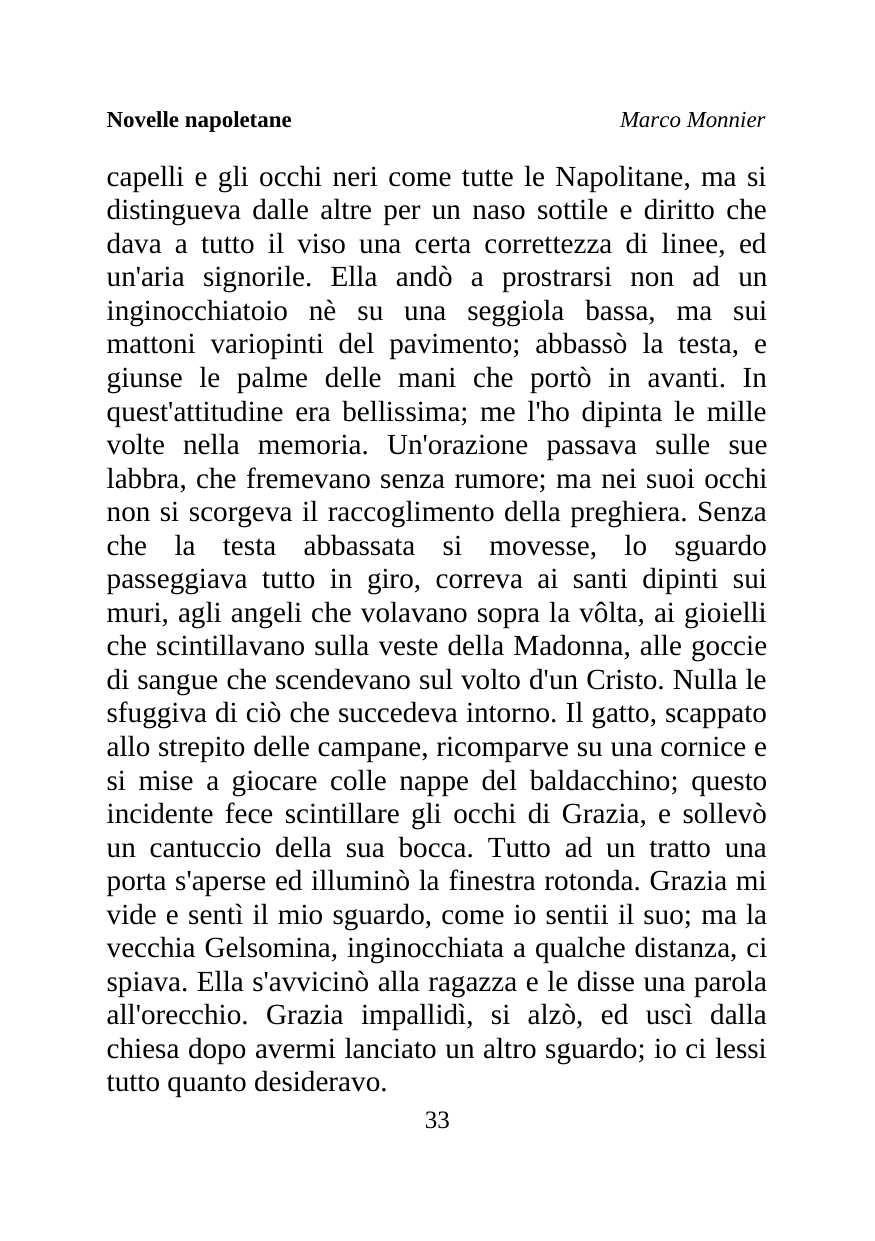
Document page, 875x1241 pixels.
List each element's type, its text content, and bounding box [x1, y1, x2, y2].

text capelli e gli occhi neri come tutte le Napolitane, ma si distingueva dalle altre per un naso sottile e diritto che dava a tutto il viso una certa correttezza di linee, ed un'aria signorile. Ella andò a prostrarsi non ad un inginocchiatoio nè su una seggiola bassa, ma sui mattoni variopinti del pavimento; abbassò la testa, e giunse le palme delle mani che portò in avanti. In quest'attitudine era bellissima; me l'ho dipinta le mille volte nella memoria. Un'orazione passava sulle sue labbra, che fremevano senza rumore; ma nei suoi occhi non si scorgeva il raccoglimento della preghiera. Senza che la testa abbassata si movesse, lo sguardo passeggiava tutto in giro, correva ai santi dipinti sui muri, agli angeli che volavano sopra la vôlta, ai gioielli che scintillavano sulla veste della Madonna, alle goccie di sangue che scendevano sul volto d'un Cristo. Nulla le sfuggiva di ciò che succedeva intorno. Il gatto, scappato allo strepito delle campane, ricomparve su una cornice e si mise a giocare colle nappe del baldacchino; questo incidente fece scintillare gli occhi di Grazia, e sollevò un cantuccio della sua bocca. Tutto ad un tratto una porta s'aperse ed illuminò la finestra rotonda. Grazia mi vide e sentì il mio sguardo, come io sentii il suo; ma la vecchia Gelsomina, inginocchiata a qualche distanza, ci spiava. Ella s'avvicinò alla ragazza e le disse una parola all'orecchio. Grazia impallidì, si alzò, ed uscì dalla chiesa dopo avermi lanciato un altro sguardo; io ci lessi tutto quanto desideravo. [106, 159, 768, 1098]
